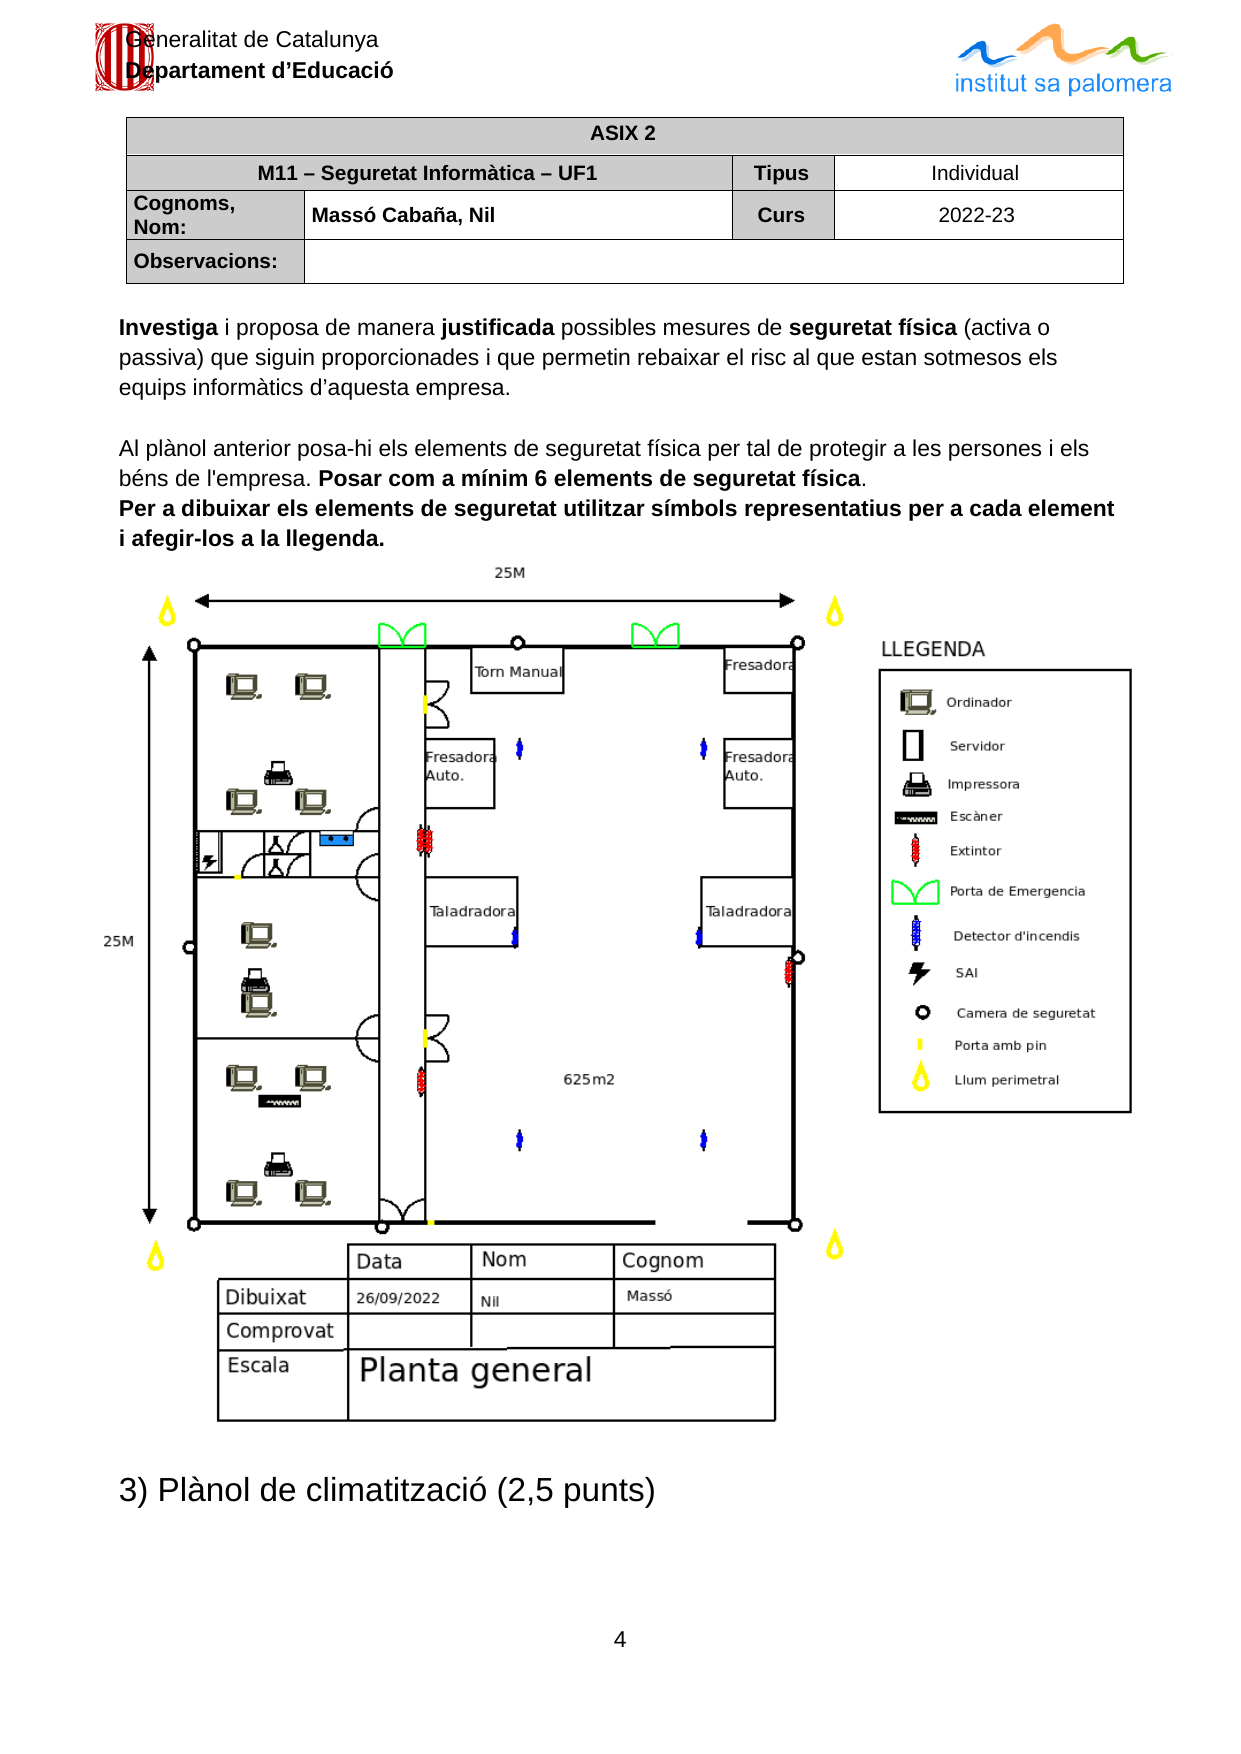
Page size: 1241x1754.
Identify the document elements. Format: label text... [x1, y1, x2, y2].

subtitle 3) Plànol de climatització (2,5 punts) [119, 1423, 1121, 1508]
picture [93, 21, 155, 93]
picture [102, 564, 1133, 1423]
text Per a dibuixar els elements de seguretat utilitzar símbols representatius per a cada element i afegir-los a la llegenda. [119, 495, 1121, 552]
text Investiga i proposa de manera justificada possibles mesures de seguretat física (activa o passiva) que siguin proporcionades i que permetin rebaixar el risc al que estan sotmesos els equips informàtics d’aquesta empresa. [119, 314, 1121, 401]
text Al plànol anterior posa-hi els elements de seguretat física per tal de protegir a les persones i els béns de l'empresa. Posar com a mínim 6 elements de seguretat física. [119, 435, 1121, 491]
picture [948, 21, 1177, 100]
